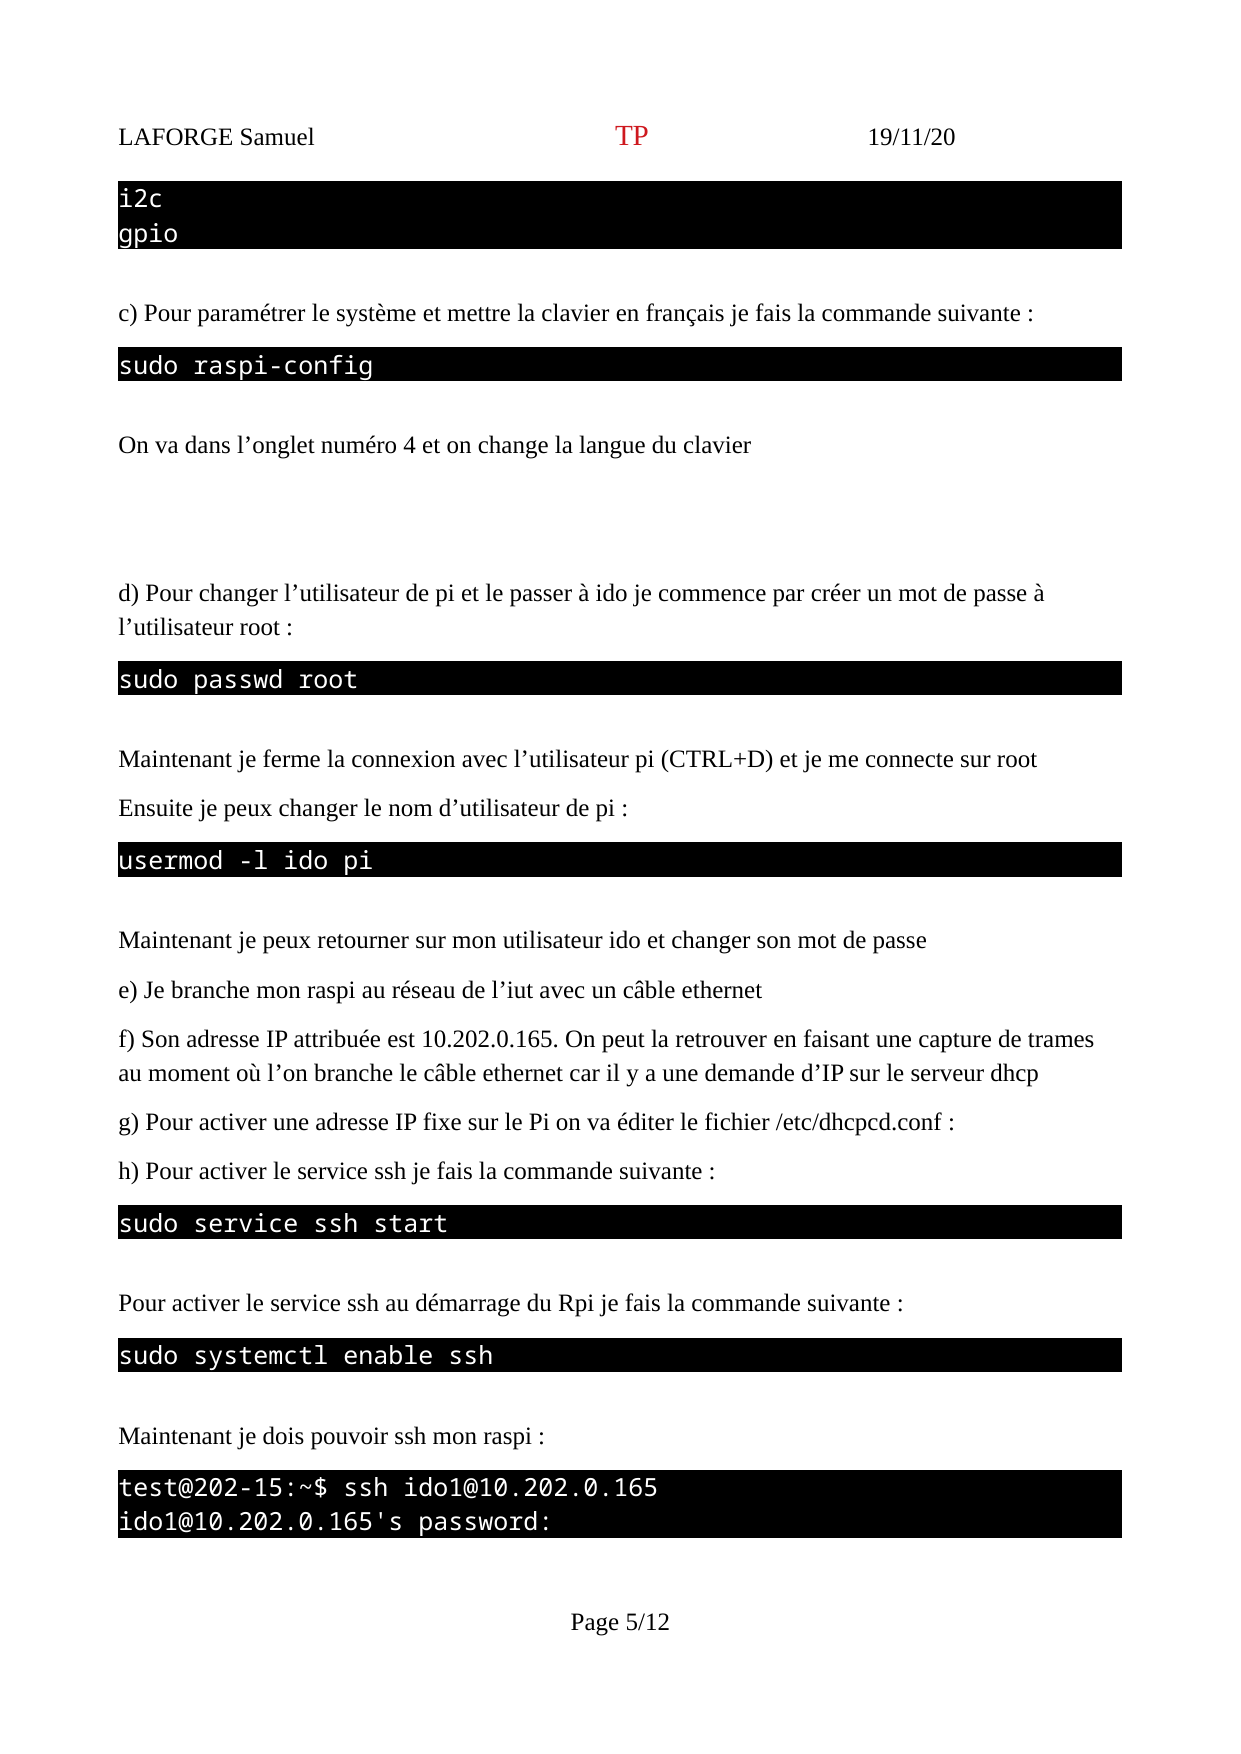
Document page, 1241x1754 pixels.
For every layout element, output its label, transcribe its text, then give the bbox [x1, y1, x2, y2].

text ido1@10.202.0.165's password: [118, 1504, 1122, 1538]
text sudo systemctl enable ssh [118, 1338, 1122, 1372]
text d) Pour changer l’utilisateur de pi et le passer à ido je commence par créer un mot de passe à l’utilisateur root : [118, 578, 1122, 641]
text Pour activer le service ssh au démarrage du Rpi je fais la commande suivante : [118, 1288, 1122, 1317]
text sudo passwd root [118, 661, 1122, 695]
text On va dans l’onglet numéro 4 et on change la langue du clavier [118, 431, 1122, 459]
text usermod -l ido pi [118, 842, 1122, 877]
text sudo service ssh start [118, 1205, 1122, 1239]
text c) Pour paramétrer le système et mettre la clavier en français je fais la commande suivante : [118, 298, 1122, 327]
text g) Pour activer une adresse IP fixe sur le Pi on va éditer le fichier /etc/dhcpcd.conf : [118, 1107, 1122, 1136]
text Maintenant je dois pouvoir ssh mon raspi : [118, 1421, 1122, 1449]
text i2c [118, 181, 1122, 215]
text f) Son adresse IP attribuée est 10.202.0.165. On peut la retrouver en faisant une capture de trames au moment où l’on branche le câble ethernet car il y a une demande d’IP sur le serveur dhcp [118, 1024, 1122, 1087]
text Ensuite je peux changer le nom d’utilisateur de pi : [118, 793, 1122, 822]
text Maintenant je peux retourner sur mon utilisateur ido et changer son mot de passe [118, 926, 1122, 954]
text gpio [118, 215, 1122, 249]
text Maintenant je ferme la connexion avec l’utilisateur pi (CTRL+D) et je me connecte sur root [118, 744, 1122, 773]
text e) Je branche mon raspi au réseau de l’iut avec un câble ethernet [118, 975, 1122, 1003]
text test@202-15:~$ ssh ido1@10.202.0.165 [118, 1470, 1122, 1504]
text h) Pour activer le service ssh je fais la commande suivante : [118, 1156, 1122, 1185]
text sudo raspi-config [118, 347, 1122, 381]
